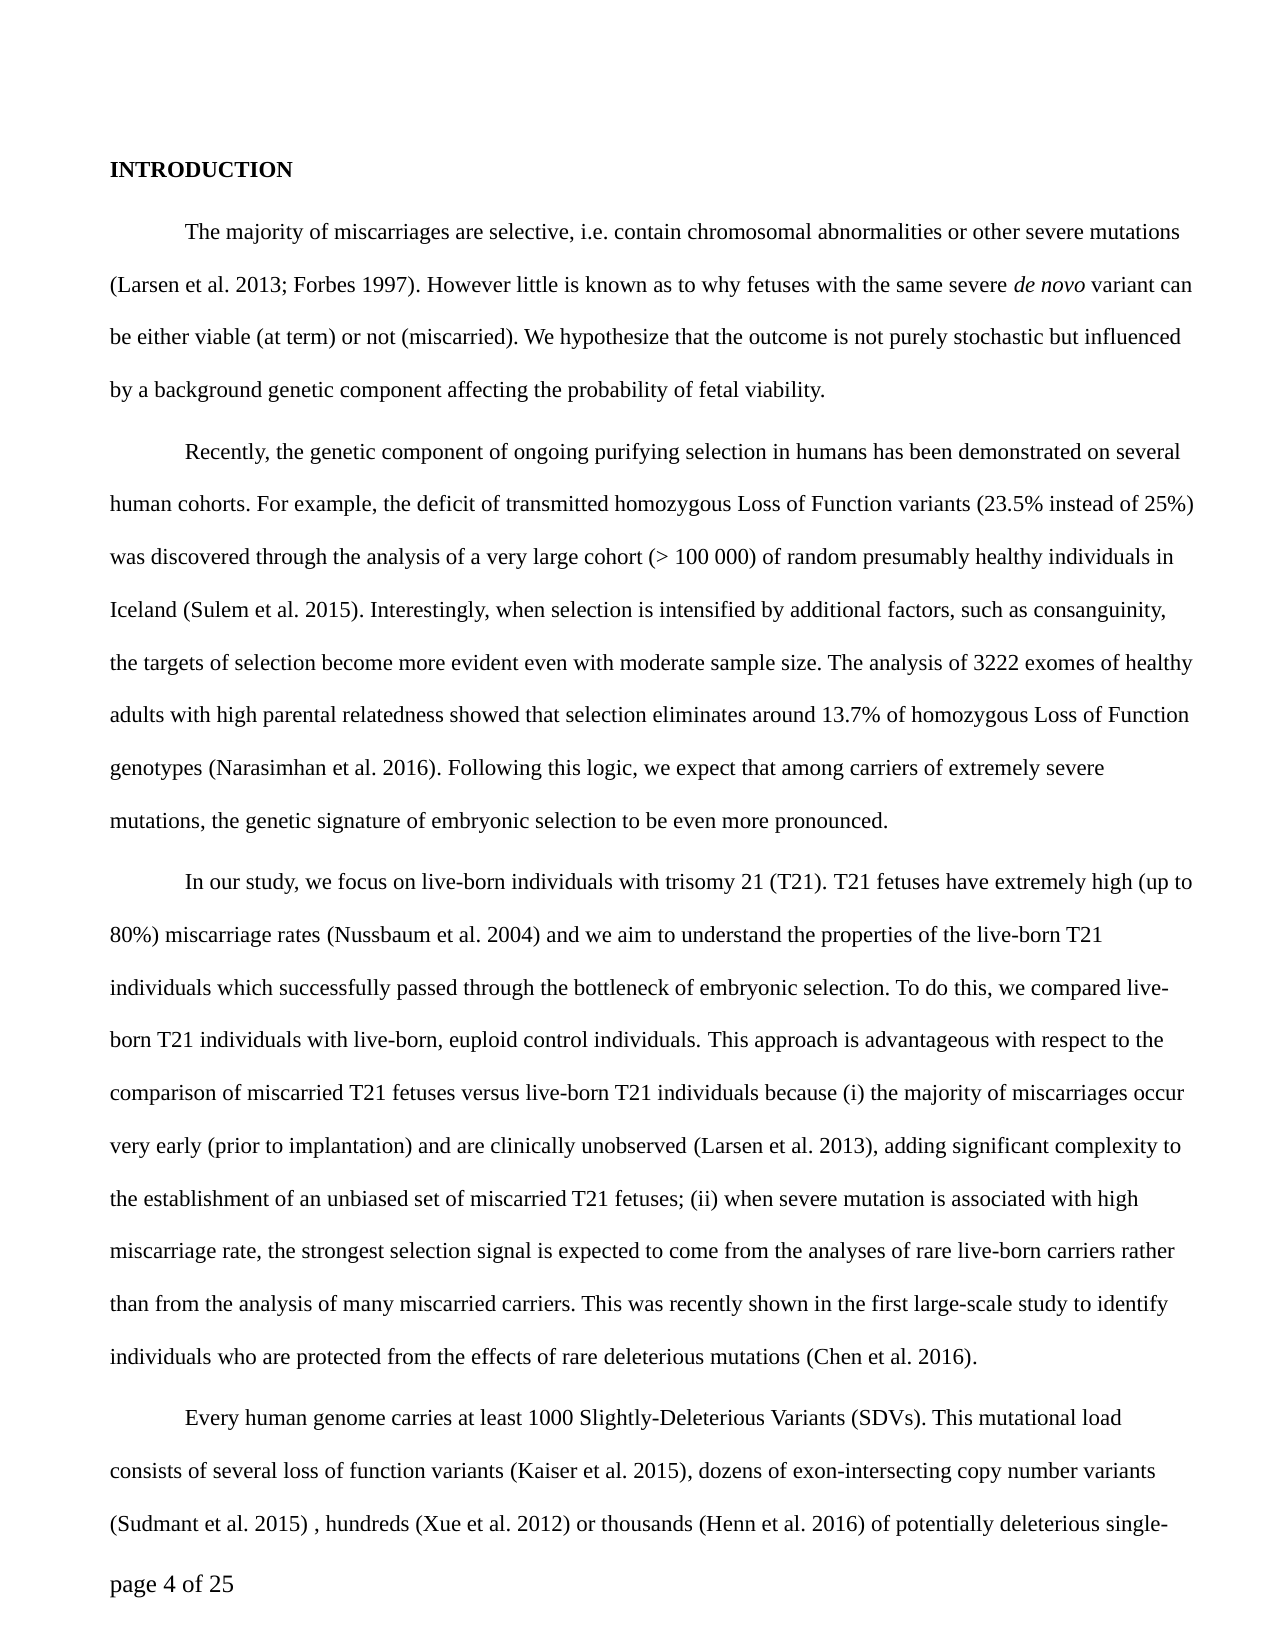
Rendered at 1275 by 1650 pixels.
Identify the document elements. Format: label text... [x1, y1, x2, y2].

text INTRODUCTION [109, 156, 1197, 183]
text Every human genome carries at least 1000 Slightly-Deleterious Variants (SDVs). This mutational load consists of several loss of function variants (Kaiser et al. 2015)⁠, dozens of exon-intersecting copy number variants (Sudmant et al. 2015)⁠ , hundreds (Xue et al. 2012)⁠ or thousands (Henn et al. 2016)⁠ of potentially deleterious single- [109, 1404, 1197, 1536]
text The majority of miscarriages are selective, i.e. contain chromosomal abnormalities or other severe mutations (Larsen et al. 2013; Forbes 1997)⁠. However little is known as to why fetuses with the same severe de novo variant can be either viable (at term) or not (miscarried). We hypothesize that the outcome is not purely stochastic but influenced by a background genetic component affecting the probability of fetal viability. [109, 218, 1197, 402]
text In our study, we focus on live-born individuals with trisomy 21 (T21). T21 fetuses have extremely high (up to 80%) miscarriage rates (Nussbaum et al. 2004)⁠ and we aim to understand the properties of the live-born T21 individuals which successfully passed through the bottleneck of embryonic selection. To do this, we compared live-born T21 individuals with live-born, euploid control individuals. This approach is advantageous with respect to the comparison of miscarried T21 fetuses versus live-born T21 individuals because (i) the majority of miscarriages occur very early (prior to implantation) and are clinically unobserved (Larsen et al. 2013), adding significant complexity to the establishment of an unbiased set of miscarried T21 fetuses; (ii) when severe mutation is associated with high miscarriage rate, the strongest selection signal is expected to come from the analyses of rare live-born carriers rather than from the analysis of many miscarried carriers. This was recently shown in the first large-scale study to identify individuals who are protected from the effects of rare deleterious mutations (Chen et al. 2016)⁠. [109, 868, 1197, 1369]
text Recently, the genetic component of ongoing purifying selection in humans has been demonstrated on several human cohorts. For example, the deficit of transmitted homozygous Loss of Function variants (23.5% instead of 25%) was discovered through the analysis of a very large cohort (> 100 000) of random presumably healthy individuals in Iceland (Sulem et al. 2015)⁠. Interestingly, when selection is intensified by additional factors, such as consanguinity, the targets of selection become more evident even with moderate sample size. The analysis of 3222 exomes of healthy adults with high parental relatedness showed that selection eliminates around 13.7% of homozygous Loss of Function genotypes (Narasimhan et al. 2016)⁠. Following this logic, we expect that among carriers of extremely severe mutations, the genetic signature of embryonic selection to be even more pronounced. [109, 438, 1197, 833]
